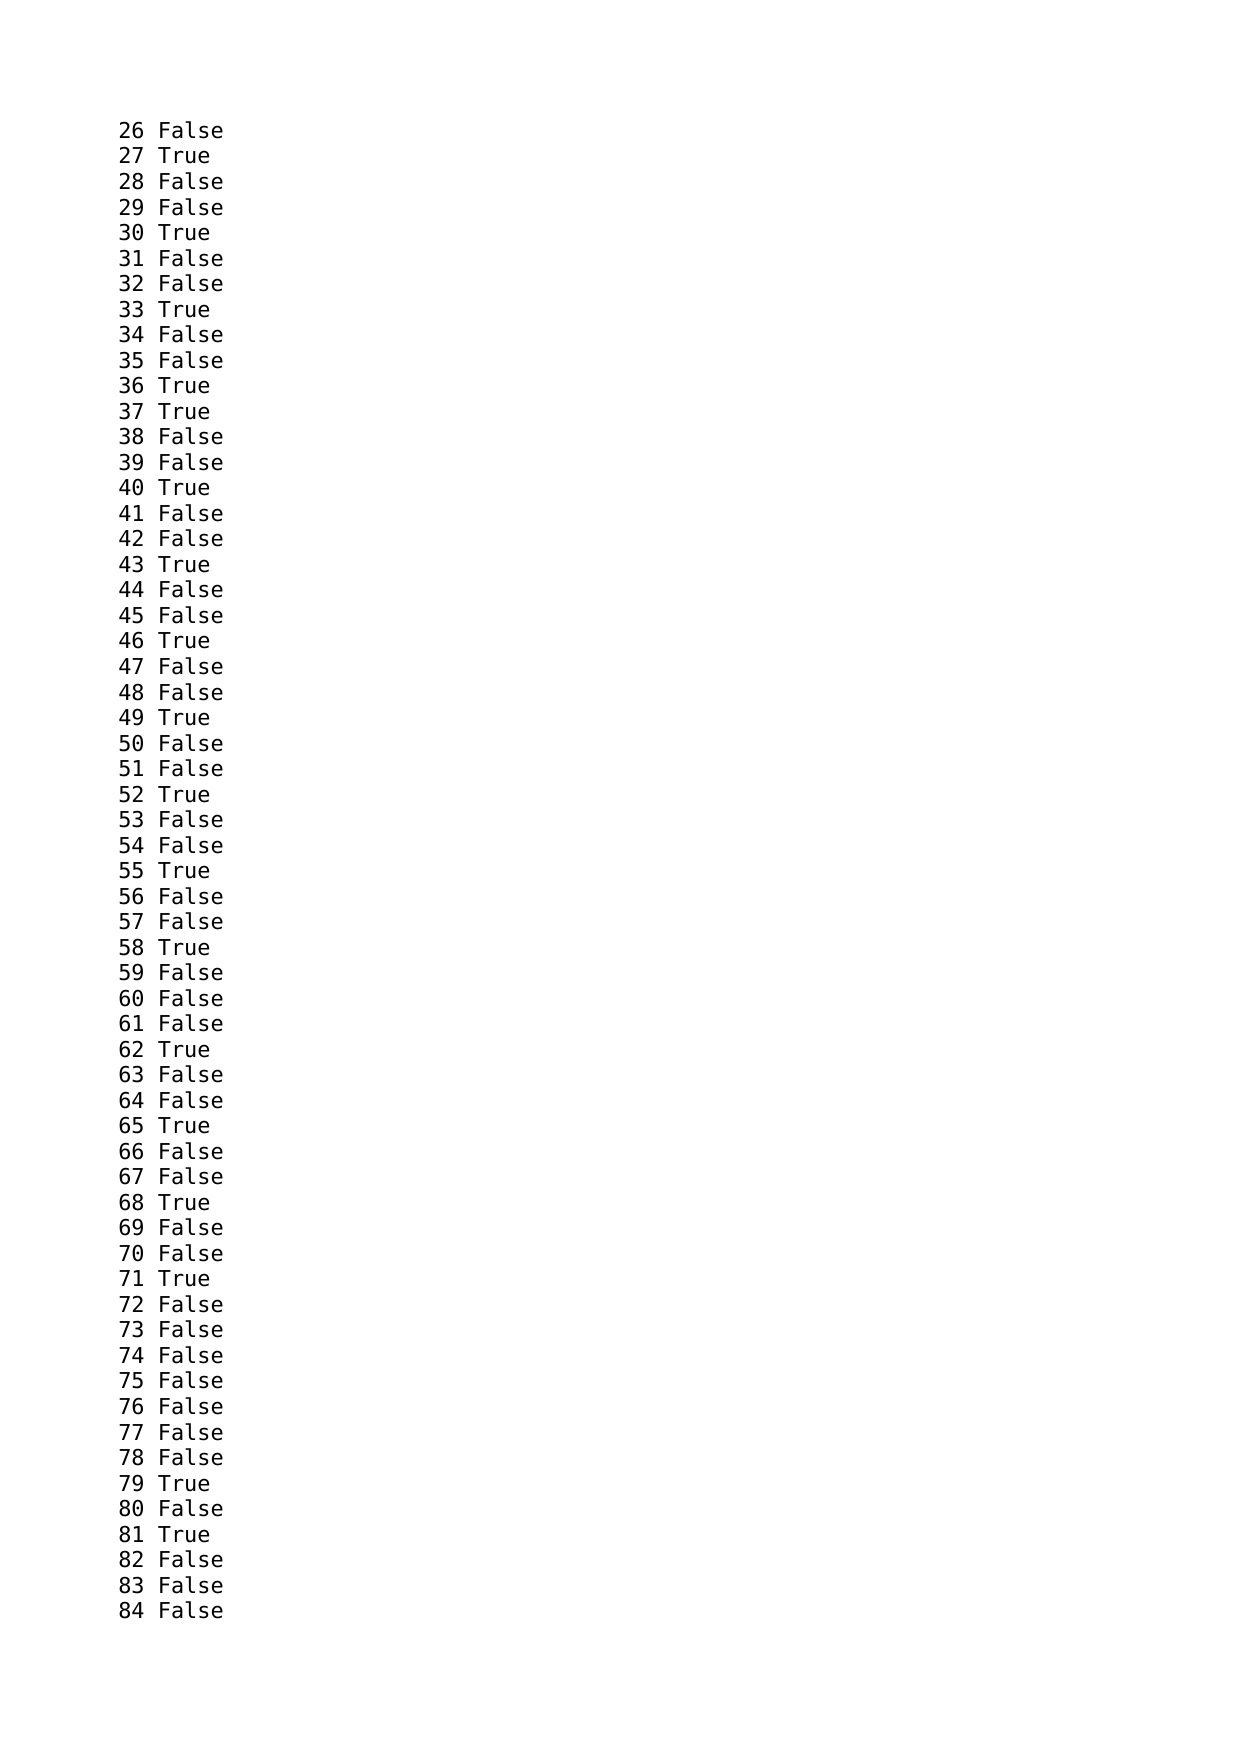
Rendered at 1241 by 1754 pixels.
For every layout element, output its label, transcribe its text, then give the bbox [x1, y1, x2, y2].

text 48 False [118, 679, 1122, 705]
text 49 True [118, 705, 1122, 731]
text 51 False [118, 756, 1122, 782]
text 84 False [118, 1598, 1122, 1624]
text 40 True [118, 475, 1122, 501]
text 76 False [118, 1394, 1122, 1420]
text 70 False [118, 1241, 1122, 1267]
text 56 False [118, 884, 1122, 909]
text 54 False [118, 833, 1122, 858]
text 77 False [118, 1420, 1122, 1445]
text 44 False [118, 577, 1122, 603]
text 36 True [118, 373, 1122, 399]
text 46 True [118, 628, 1122, 654]
text 68 True [118, 1190, 1122, 1216]
text 65 True [118, 1113, 1122, 1139]
text 30 True [118, 220, 1122, 246]
text 33 True [118, 297, 1122, 322]
text 69 False [118, 1216, 1122, 1241]
text 82 False [118, 1547, 1122, 1573]
text 79 True [118, 1471, 1122, 1496]
text 83 False [118, 1573, 1122, 1598]
text 47 False [118, 654, 1122, 679]
text 81 True [118, 1522, 1122, 1547]
text 71 True [118, 1267, 1122, 1292]
text 67 False [118, 1164, 1122, 1190]
text 53 False [118, 807, 1122, 833]
text 64 False [118, 1088, 1122, 1113]
text 74 False [118, 1343, 1122, 1369]
text 34 False [118, 322, 1122, 348]
text 63 False [118, 1062, 1122, 1088]
text 26 False [118, 118, 1122, 144]
text 80 False [118, 1496, 1122, 1522]
text 78 False [118, 1445, 1122, 1471]
text 72 False [118, 1292, 1122, 1318]
text 58 True [118, 935, 1122, 960]
text 50 False [118, 731, 1122, 756]
text 37 True [118, 399, 1122, 424]
text 61 False [118, 1011, 1122, 1037]
text 75 False [118, 1369, 1122, 1394]
text 57 False [118, 909, 1122, 935]
text 32 False [118, 271, 1122, 297]
text 38 False [118, 424, 1122, 450]
text 28 False [118, 169, 1122, 195]
text 35 False [118, 348, 1122, 373]
text 66 False [118, 1139, 1122, 1164]
text 73 False [118, 1318, 1122, 1343]
text 59 False [118, 960, 1122, 986]
text 52 True [118, 782, 1122, 807]
text 43 True [118, 552, 1122, 577]
text 55 True [118, 858, 1122, 884]
text 41 False [118, 501, 1122, 526]
text 27 True [118, 144, 1122, 169]
text 62 True [118, 1037, 1122, 1062]
text 31 False [118, 246, 1122, 271]
text 60 False [118, 986, 1122, 1011]
text 39 False [118, 450, 1122, 475]
text 29 False [118, 195, 1122, 220]
text 42 False [118, 526, 1122, 552]
text 45 False [118, 603, 1122, 628]
